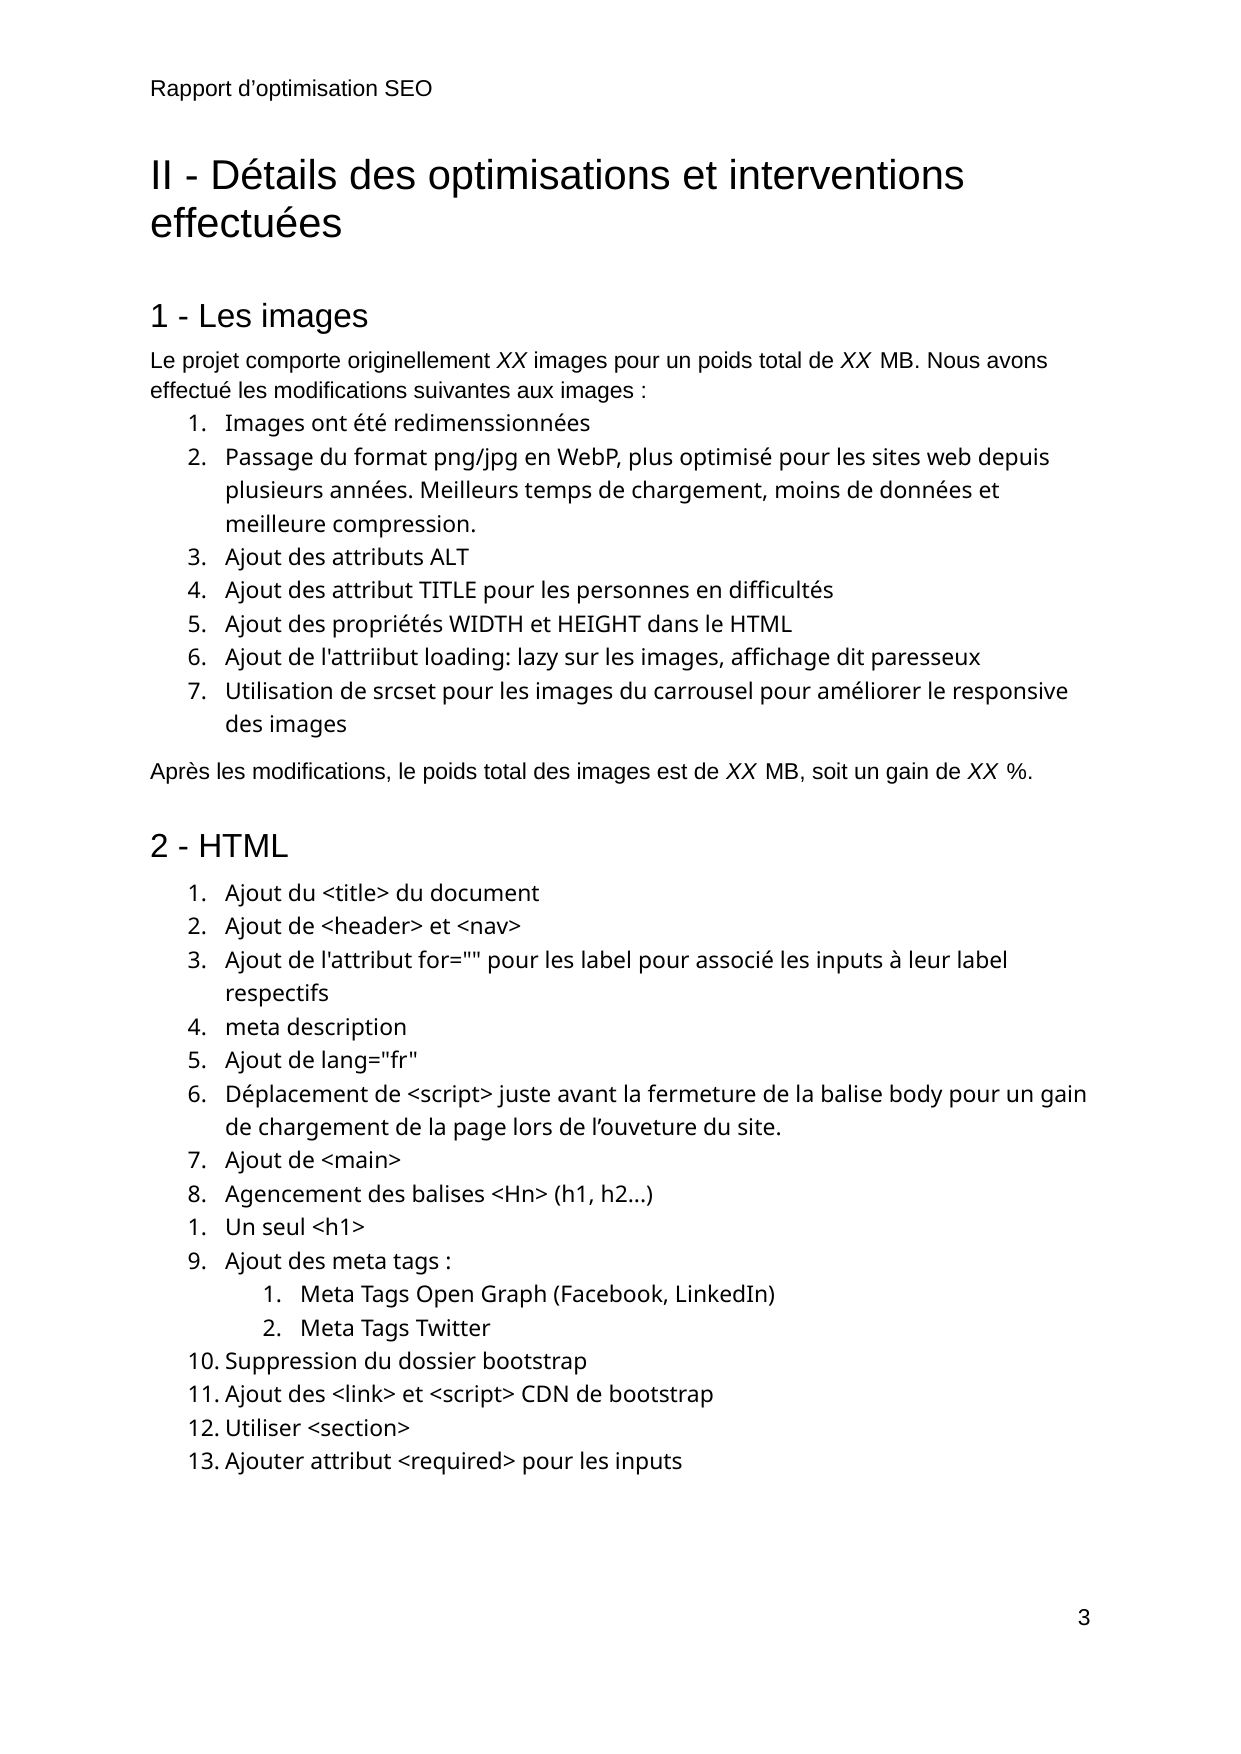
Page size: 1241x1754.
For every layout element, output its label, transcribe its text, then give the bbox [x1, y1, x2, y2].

list Ajout de <main> [187, 1144, 1090, 1176]
list Ajout des attribut TITLE pour les personnes en difficultés [187, 574, 1090, 606]
text Après les modifications, le poids total des images est de XX MB, soit un gain de XX %. [150, 758, 1090, 784]
subtitle 2 - HTML [150, 826, 1090, 864]
list Ajout du <title> du document [187, 877, 1090, 908]
list Ajout de lang="fr" [187, 1044, 1090, 1075]
list meta description [187, 1011, 1090, 1042]
list Ajout des attributs ALT [187, 541, 1090, 572]
subtitle II - Détails des optimisations et interventions effectuées [150, 150, 1090, 246]
list Ajout de <header> et <nav> [187, 910, 1090, 942]
subtitle 1 - Les images [150, 296, 1090, 334]
list Suppression du dossier bootstrap [187, 1345, 1090, 1376]
text Le projet comporte originellement XX images pour un poids total de XX MB. Nous avons effectué les modifications suivantes aux images : [150, 347, 1090, 403]
list Ajout des <link> et <script> CDN de bootstrap [187, 1378, 1090, 1410]
list Images ont été redimenssionnées [187, 407, 1090, 438]
list Déplacement de <script> juste avant la fermeture de la balise body pour un gain de chargement de la page lors de l’ouveture du site. [187, 1077, 1090, 1142]
list Ajout de l'attriibut loading: lazy sur les images, affichage dit paresseux [187, 641, 1090, 672]
list Ajout des propriétés WIDTH et HEIGHT dans le HTML [187, 608, 1090, 639]
list Ajouter attribut <required> pour les inputs [187, 1445, 1090, 1477]
list Meta Tags Open Graph (Facebook, LinkedIn) [262, 1278, 1090, 1309]
list Un seul <h1> [187, 1211, 1090, 1242]
list Ajout de l'attribut for="" pour les label pour associé les inputs à leur label respectifs [187, 944, 1090, 1008]
list Ajout des meta tags : [187, 1245, 1090, 1276]
list Passage du format png/jpg en WebP, plus optimisé pour les sites web depuis plusieurs années. Meilleurs temps de chargement, moins de données et meilleure compression. [187, 441, 1090, 539]
list Utilisation de srcset pour les images du carrousel pour améliorer le responsive des images [187, 675, 1090, 739]
list Meta Tags Twitter [262, 1312, 1090, 1343]
list Agencement des balises <Hn> (h1, h2...) [187, 1178, 1090, 1209]
list Utiliser <section> [187, 1412, 1090, 1443]
